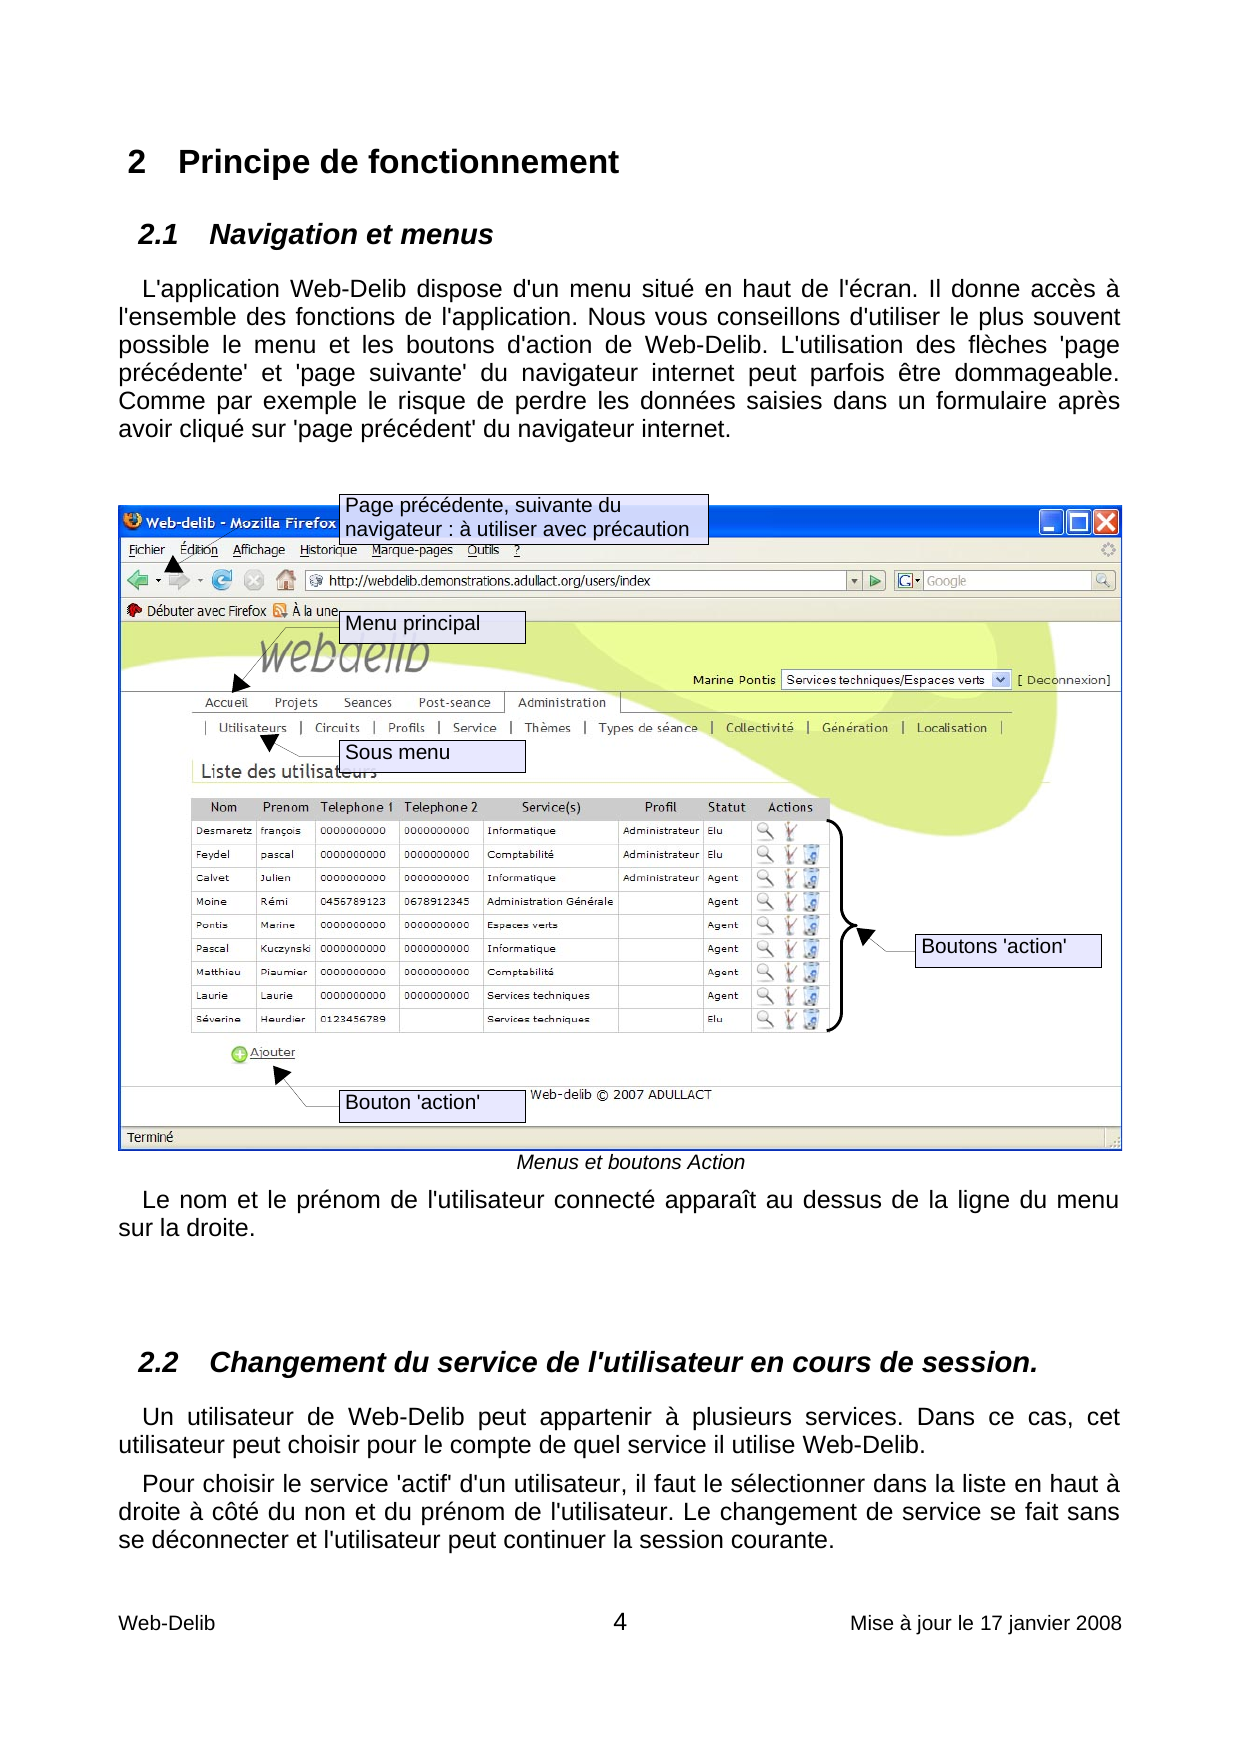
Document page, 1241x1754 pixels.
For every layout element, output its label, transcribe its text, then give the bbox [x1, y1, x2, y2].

subtitle Navigation et menus [118, 218, 1122, 251]
text [709, 494, 1122, 505]
text Le nom et le prénom de l'utilisateur connecté apparaît au dessus de la ligne du menu sur la droite. [118, 1186, 1122, 1241]
text L'application Web-Delib dispose d'un menu situé en haut de l'écran. Il donne accès à l'ensemble des fonctions de l'application. Nous vous conseillons d'utiliser le plus souvent possible le menu et les boutons d'action de Web-Delib. L'utilisation des flèches 'page précédente' et 'page suivante' du navigateur internet peut parfois être dommageable. Comme par exemple le risque de perdre les données saisies dans un formulaire après avoir cliqué sur 'page précédent' du navigateur internet. [118, 275, 1122, 442]
picture [118, 505, 1123, 1151]
text [118, 494, 339, 505]
text Menus et boutons Action [118, 1151, 1122, 1174]
text Pour choisir le service 'actif' d'un utilisateur, il faut le sélectionner dans la liste en haut à droite à côté du non et du prénom de l'utilisateur. Le changement de service se fait sans se déconnecter et l'utilisateur peut continuer la session courante. [118, 1470, 1122, 1554]
subtitle Principe de fonctionnement [118, 143, 1122, 181]
text Un utilisateur de Web-Delib peut appartenir à plusieurs services. Dans ce cas, cet utilisateur peut choisir pour le compte de quel service il utilise Web-Delib. [118, 1403, 1122, 1458]
subtitle Changement du service de l'utilisateur en cours de session. [118, 1346, 1122, 1378]
